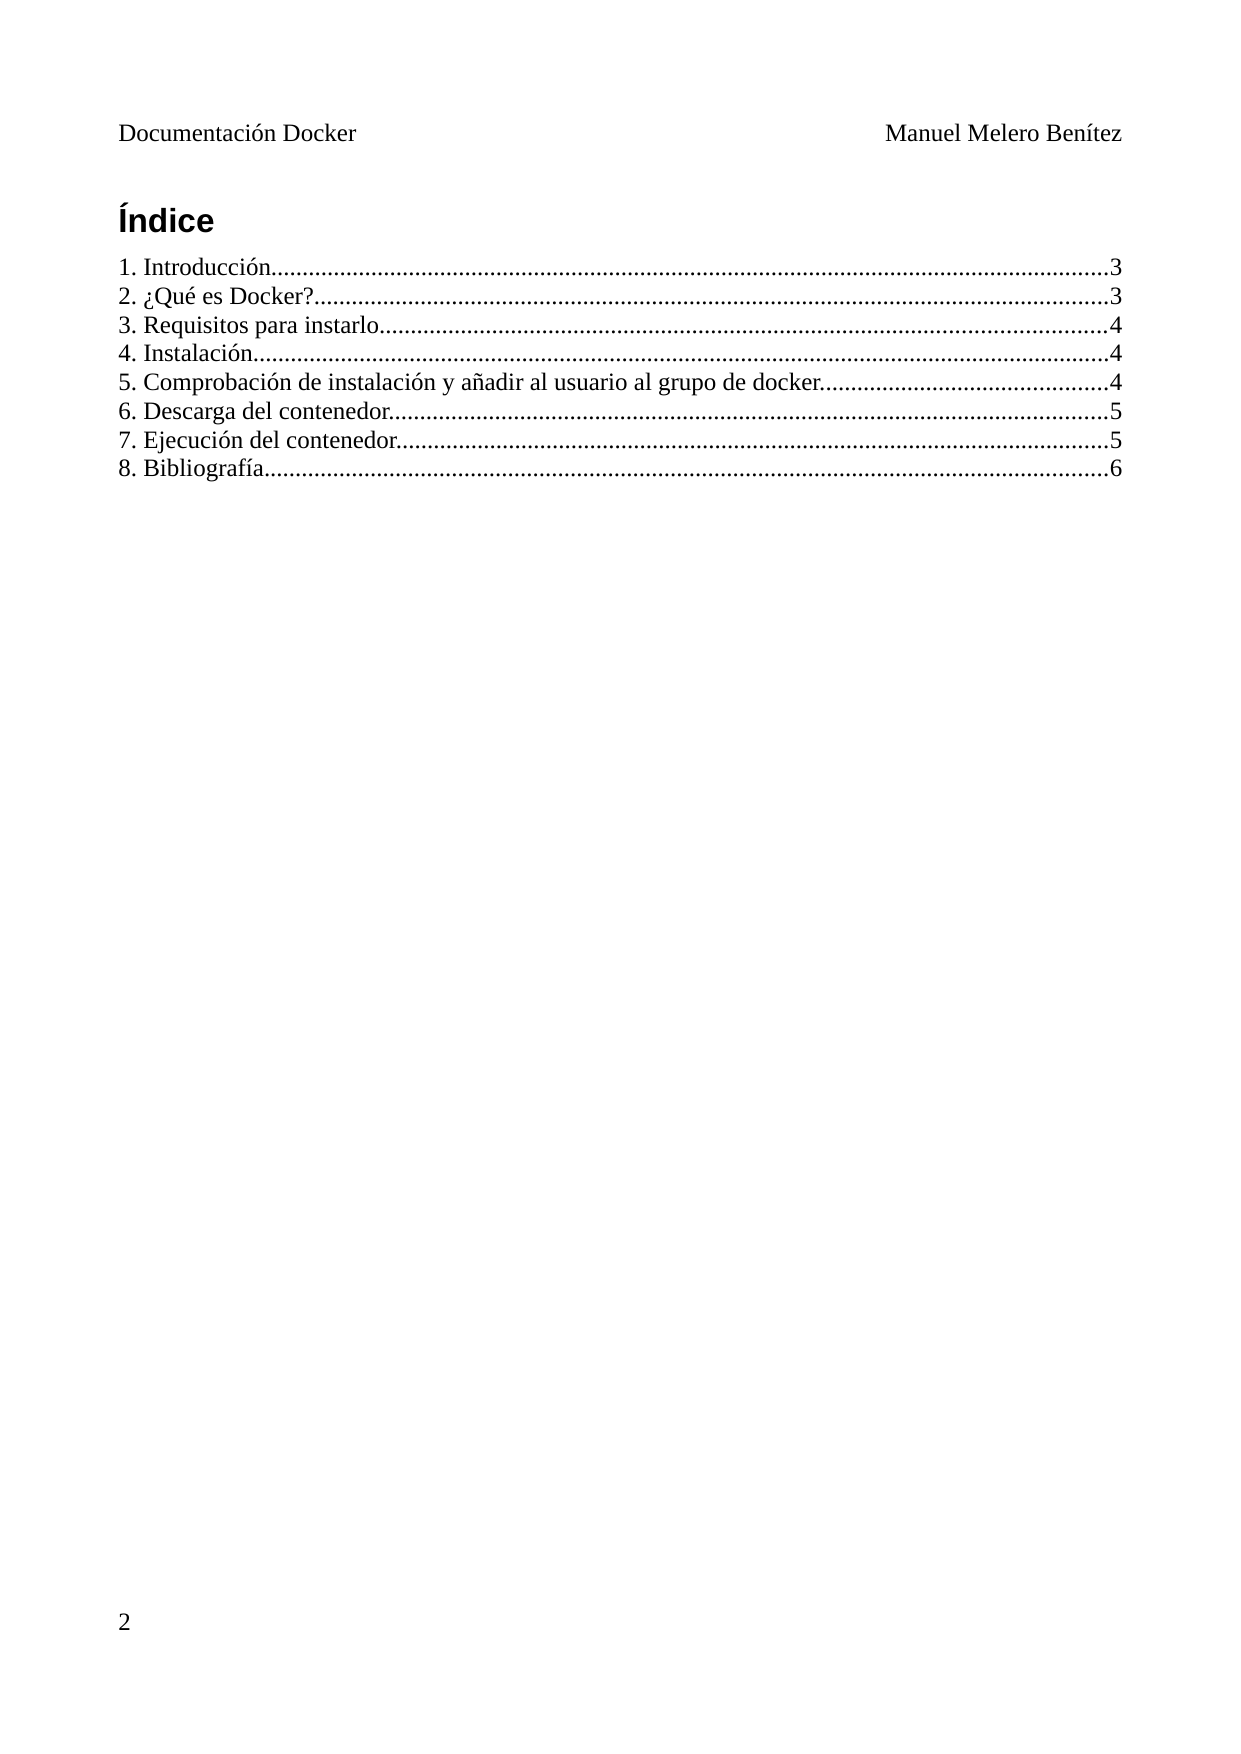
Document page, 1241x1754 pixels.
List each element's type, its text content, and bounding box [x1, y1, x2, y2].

text 4. Instalación. 4 [118, 338, 1122, 367]
text 5. Comprobación de instalación y añadir al usuario al grupo de docker. 4 [118, 367, 1122, 396]
subtitle Índice [118, 201, 1122, 240]
text 3. Requisitos para instarlo. 4 [118, 310, 1122, 338]
text 2. ¿Qué es Docker? 3 [118, 281, 1122, 310]
text 6. Descarga del contenedor. 5 [118, 396, 1122, 425]
text 1. Introducción 3 [118, 252, 1122, 281]
text 8. Bibliografía. 6 [118, 453, 1122, 482]
text 7. Ejecución del contenedor. 5 [118, 425, 1122, 453]
